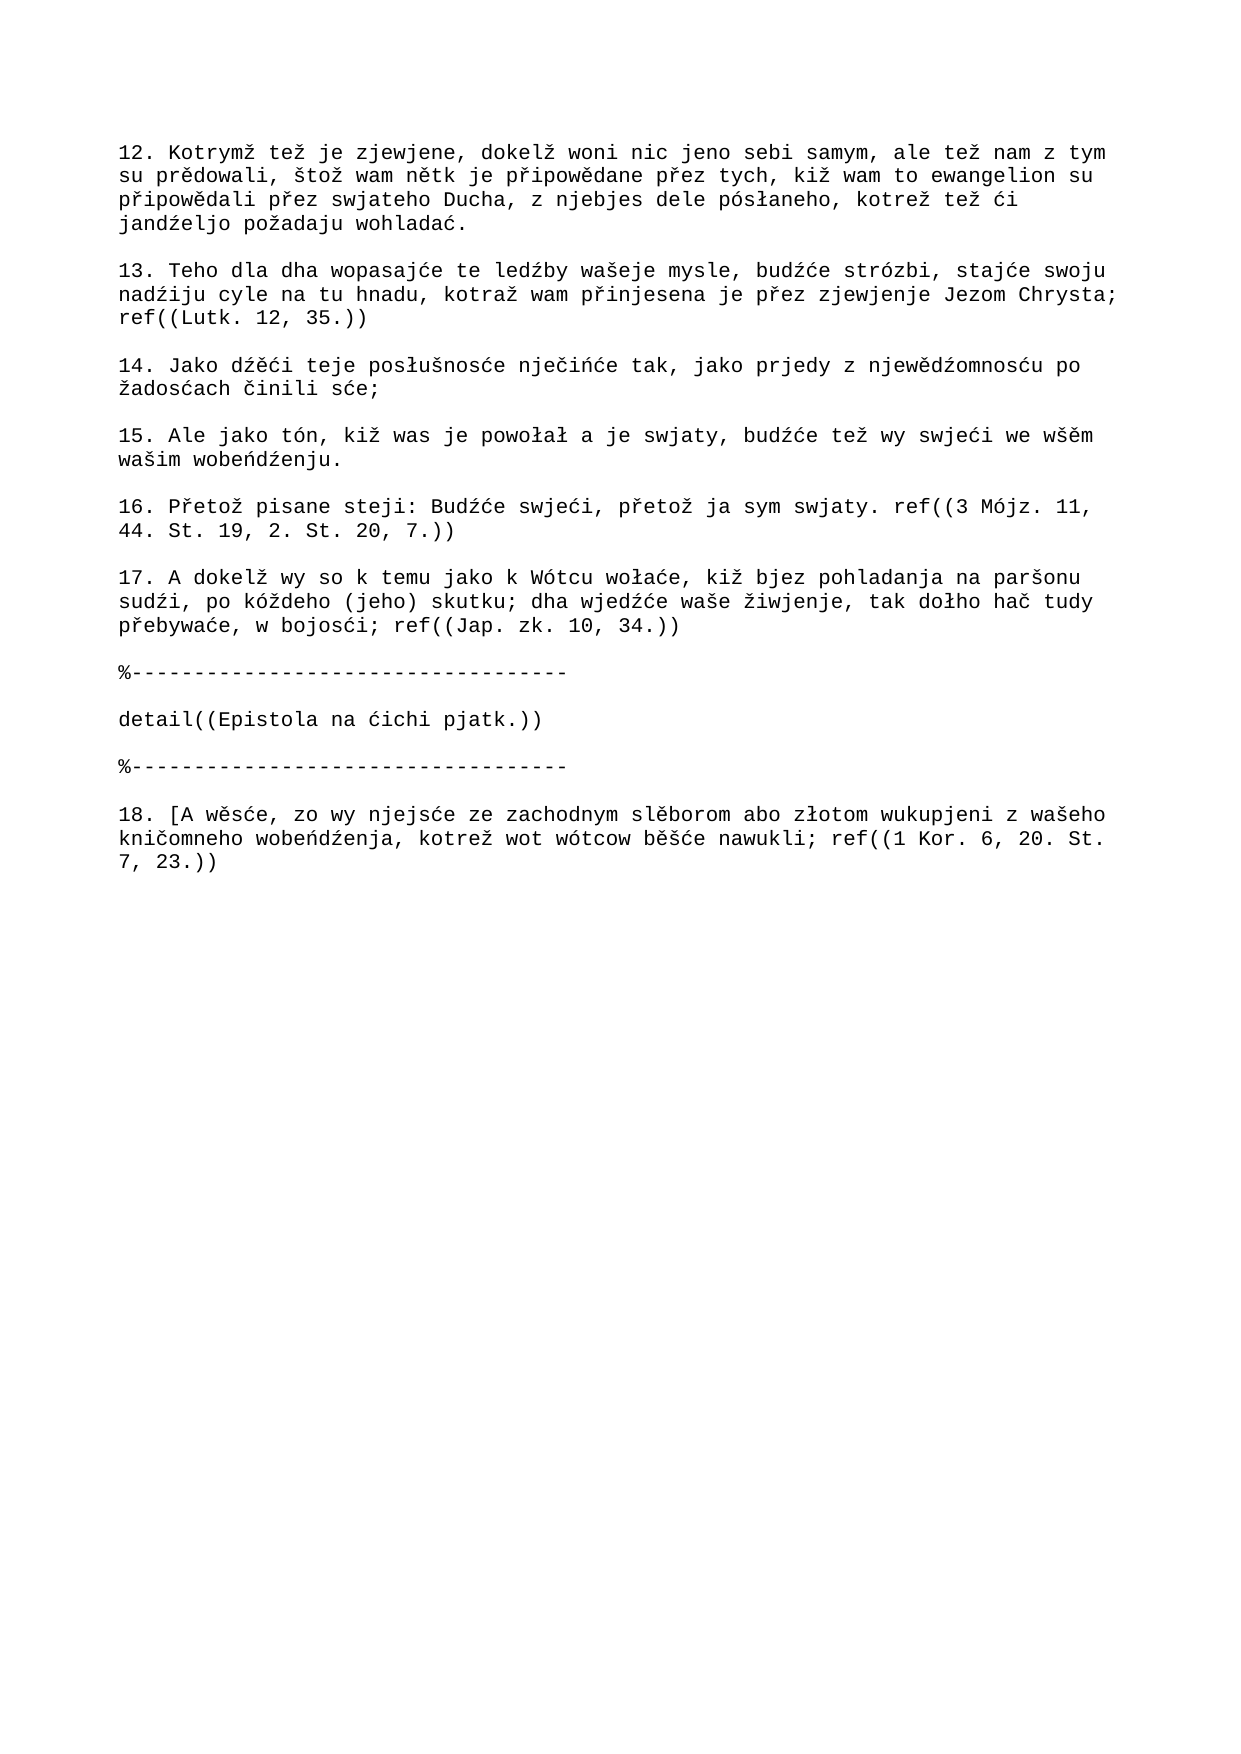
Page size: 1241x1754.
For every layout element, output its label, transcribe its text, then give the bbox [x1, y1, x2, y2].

text 13. Teho dla dha wopasajće te ledźby wašeje mysle, budźće strózbi, stajće swoju nadźiju cyle na tu hnadu, kotraž wam přinjesena je přez zjewjenje Jezom Chrysta; ref((Lutk. 12, 35.)) [118, 260, 1122, 331]
text 15. Ale jako tón, kiž was je powołał a je swjaty, budźće tež wy swjeći we wšěm wašim wobeńdźenju. [118, 426, 1122, 473]
text 17. A dokelž wy so k temu jako k Wótcu wołaće, kiž bjez pohladanja na paršonu sudźi, po kóždeho (jeho) skutku; dha wjedźće waše žiwjenje, tak dołho hač tudy přebywaće, w bojosći; ref((Jap. zk. 10, 34.)) [118, 567, 1122, 638]
text detail((Epistola na ćichi pjatk.)) [118, 709, 1122, 733]
text %----------------------------------- [118, 662, 1122, 686]
text 14. Jako dźěći teje posłušnosće nječińće tak, jako prjedy z njewědźomnosću po žadosćach činili sće; [118, 354, 1122, 402]
text 18. [A wěsće, zo wy njejsće ze zachodnym slěborom abo złotom wukupjeni z wašeho kničomneho wobeńdźenja, kotrež wot wótcow běšće nawukli; ref((1 Kor. 6, 20. St. 7, 23.)) [118, 804, 1122, 875]
text %----------------------------------- [118, 757, 1122, 780]
text 16. Přetož pisane steji: Budźće swjeći, přetož ja sym swjaty. ref((3 Mójz. 11, 44. St. 19, 2. St. 20, 7.)) [118, 496, 1122, 544]
text 12. Kotrymž tež je zjewjene, dokelž woni nic jeno sebi samym, ale tež nam z tym su prědowali, štož wam nětk je připowědane přez tych, kiž wam to ewangelion su připowědali přez swjateho Ducha, z njebjes dele pósłaneho, kotrež tež ći jandźeljo požadaju wohladać. [118, 142, 1122, 236]
